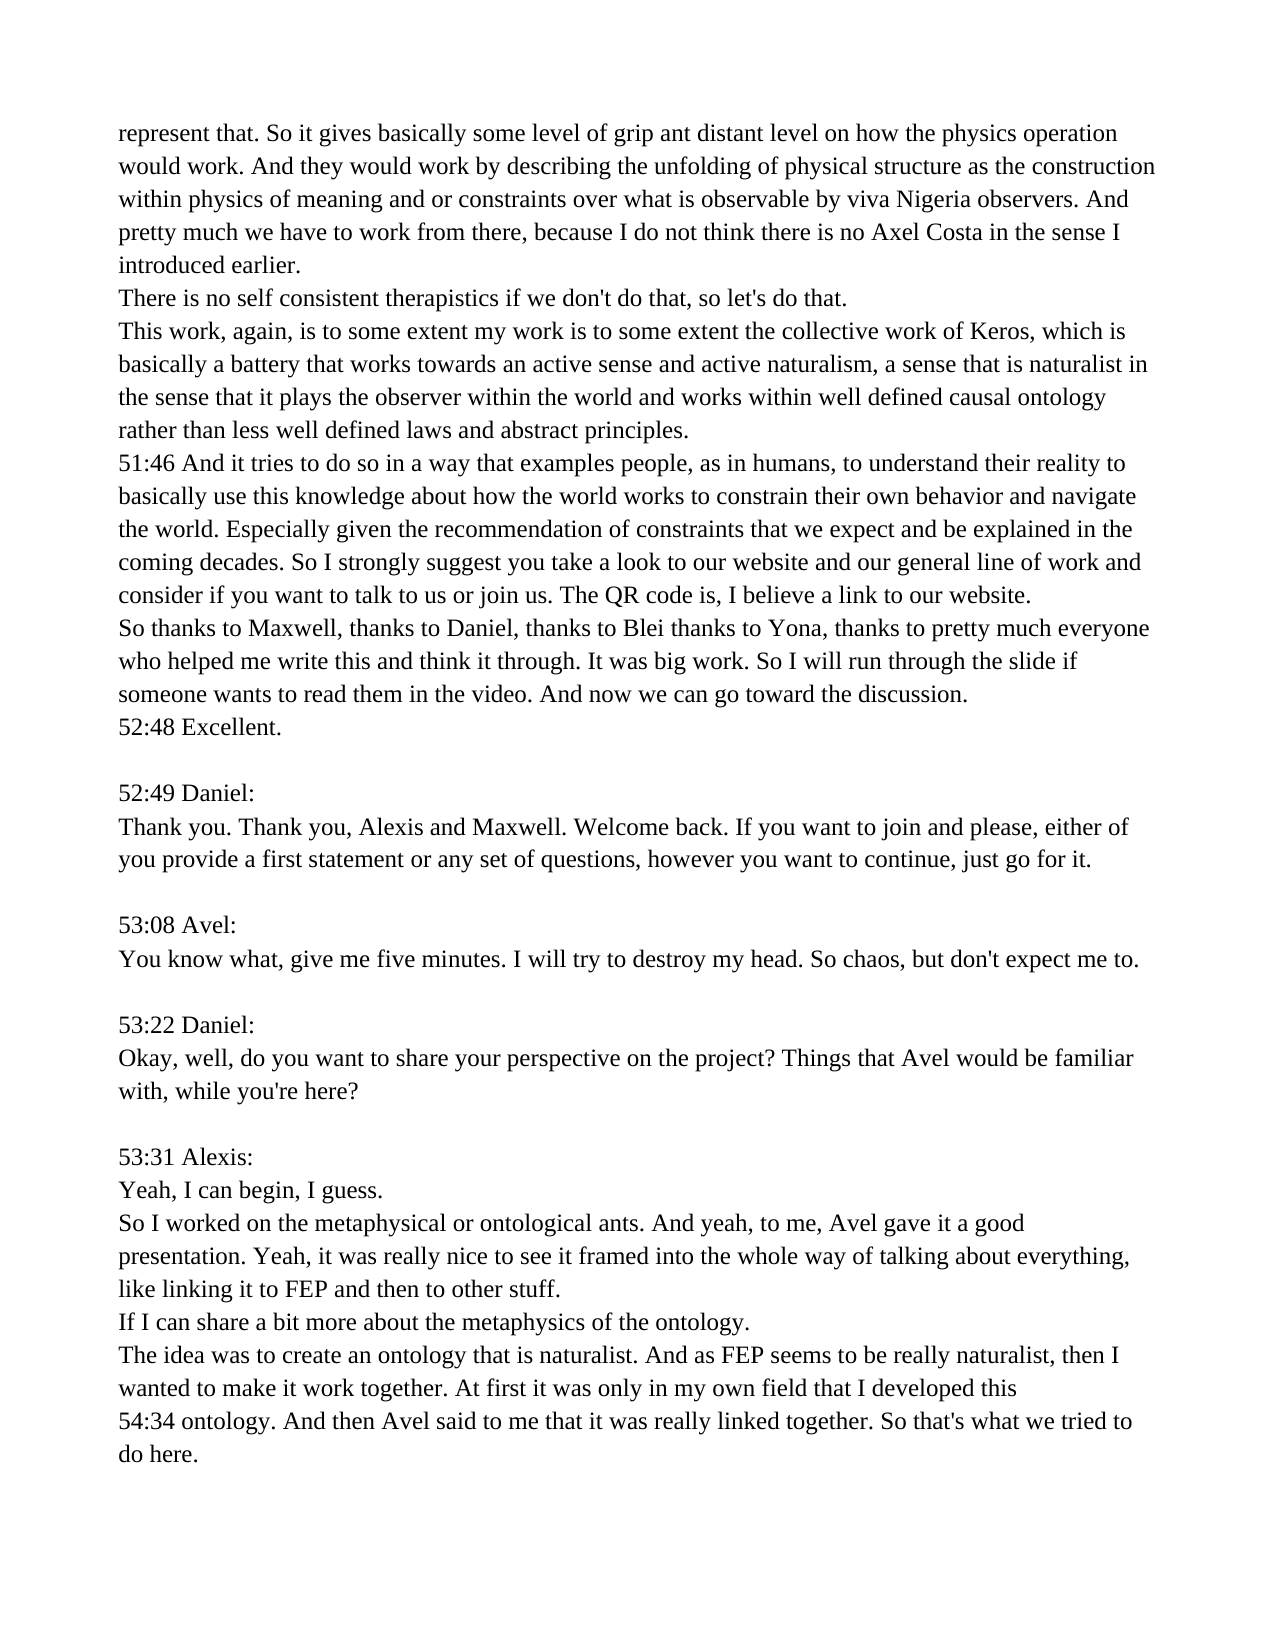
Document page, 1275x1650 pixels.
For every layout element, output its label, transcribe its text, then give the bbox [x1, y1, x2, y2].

text Thank you. Thank you, Alexis and Maxwell. Welcome back. If you want to join and please, either of you provide a first statement or any set of questions, however you want to continue, just go for it. [118, 812, 1157, 873]
text 51:46 And it tries to do so in a way that examples people, as in humans, to understand their reality to basically use this knowledge about how the world works to constrain their own behavior and navigate the world. Especially given the recommendation of constraints that we expect and be explained in the coming decades. So I strongly suggest you take a look to our website and our general line of work and consider if you want to talk to us or join us. The QR code is, I believe a link to our website. [118, 448, 1157, 609]
text There is no self consistent therapistics if we don't do that, so let's do that. [118, 283, 1157, 312]
text 54:34 ontology. And then Avel said to me that it was really linked together. So that's what we tried to do here. [118, 1406, 1157, 1468]
text The idea was to create an ontology that is naturalist. And as FEP seems to be really naturalist, then I wanted to make it work together. At first it was only in my own field that I developed this [118, 1340, 1157, 1402]
text 52:49 Daniel: [118, 778, 1157, 807]
text 53:31 Alexis: [118, 1142, 1157, 1171]
text represent that. So it gives basically some level of grip ant distant level on how the physics operation would work. And they would work by describing the unfolding of physical structure as the construction within physics of meaning and or constraints over what is observable by viva Nigeria observers. And pretty much we have to work from there, because I do not think there is no Axel Costa in the sense I introduced earlier. [118, 118, 1157, 279]
text You know what, give me five minutes. I will try to destroy my head. So chaos, but don't expect me to. [118, 944, 1157, 972]
text Yeah, I can begin, I guess. [118, 1175, 1157, 1203]
text If I can share a bit more about the metaphysics of the ontology. [118, 1307, 1157, 1336]
text So thanks to Maxwell, thanks to Daniel, thanks to Blei thanks to Yona, thanks to pretty much everyone who helped me write this and think it through. It was big work. So I will run through the slide if someone wants to read them in the video. And now we can go toward the discussion. [118, 613, 1157, 708]
text Okay, well, do you want to share your perspective on the project? Things that Avel would be familiar with, while you're here? [118, 1043, 1157, 1104]
text 52:48 Excellent. [118, 712, 1157, 741]
text This work, again, is to some extent my work is to some extent the collective work of Keros, which is basically a battery that works towards an active sense and active naturalism, a sense that is naturalist in the sense that it plays the observer within the world and works within well defined causal ontology rather than less well defined laws and abstract principles. [118, 316, 1157, 444]
text So I worked on the metaphysical or ontological ants. And yeah, to me, Avel gave it a good presentation. Yeah, it was really nice to see it framed into the whole way of talking about everything, like linking it to FEP and then to other stuff. [118, 1208, 1157, 1303]
text 53:08 Avel: [118, 911, 1157, 939]
text 53:22 Daniel: [118, 1010, 1157, 1038]
